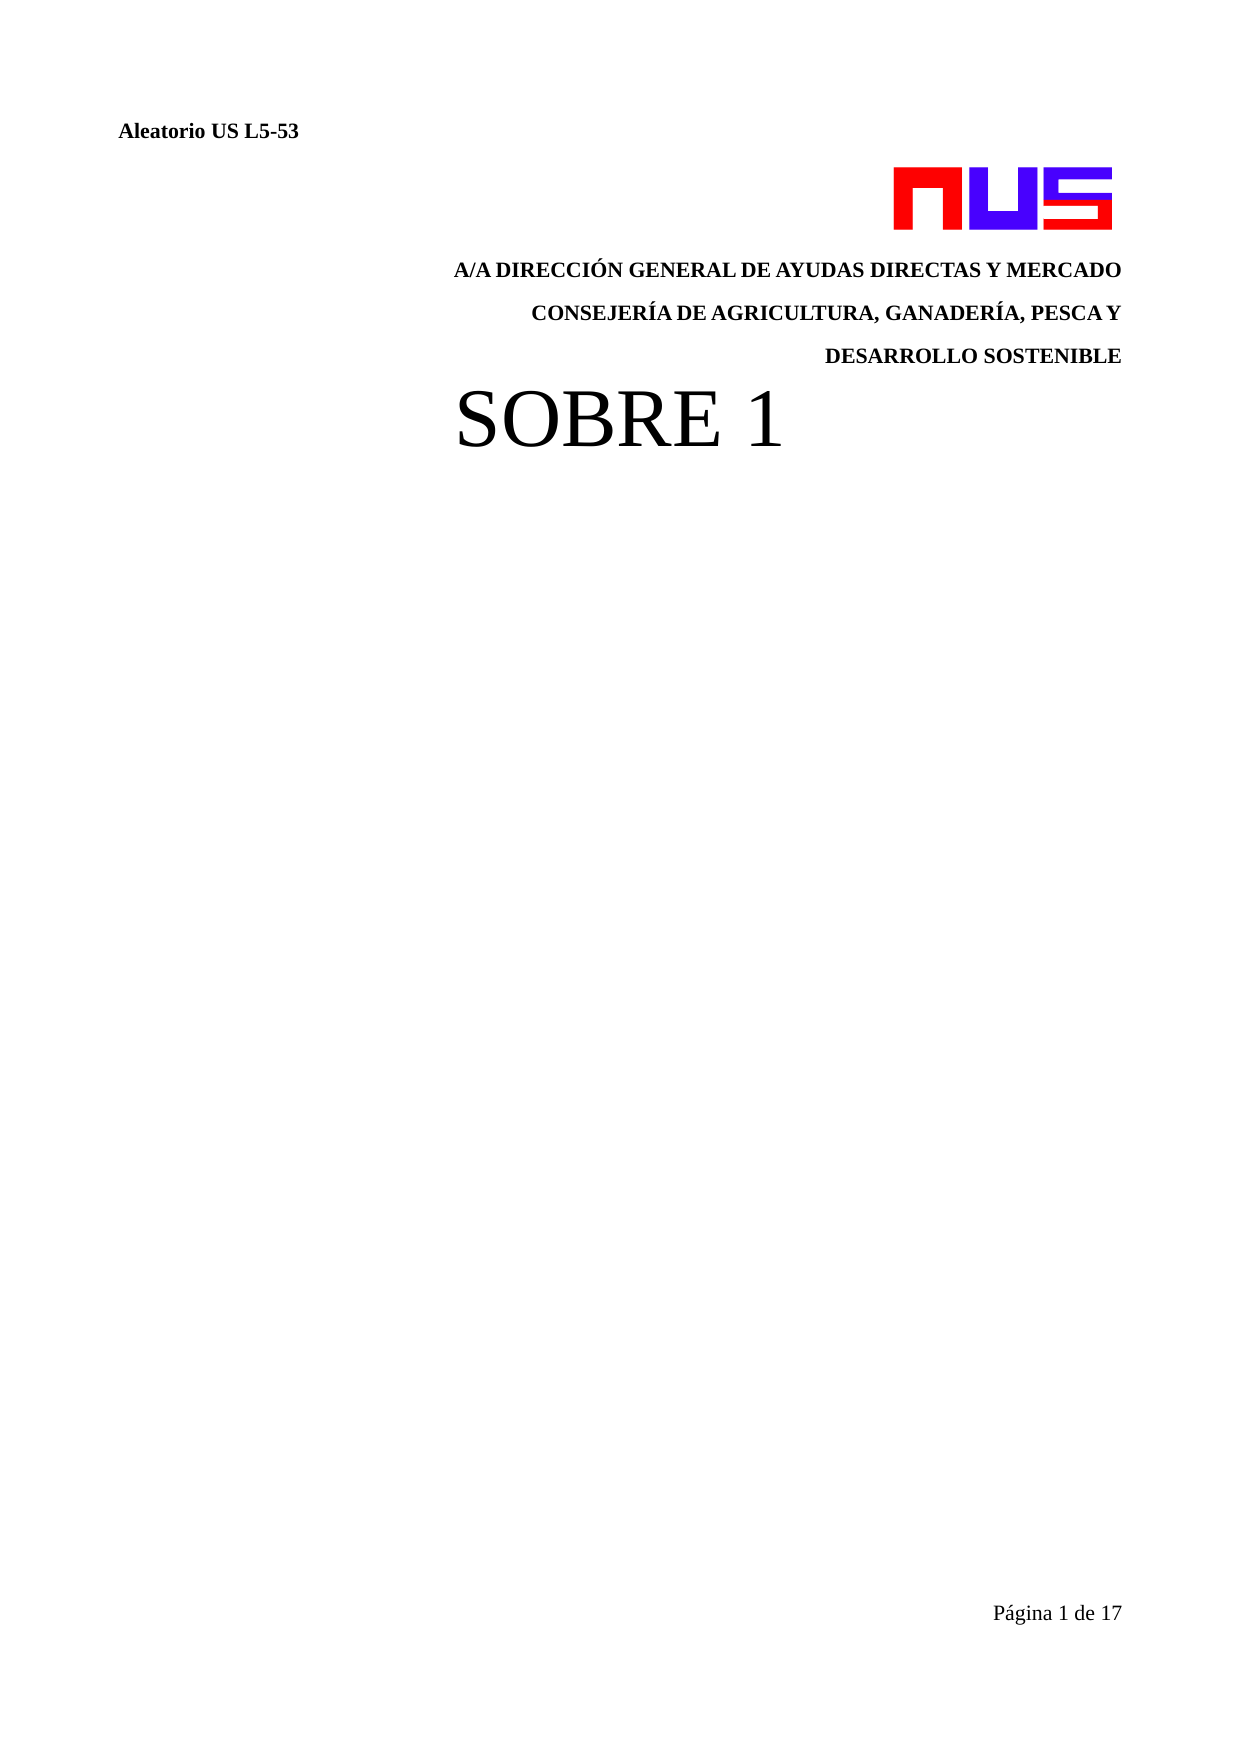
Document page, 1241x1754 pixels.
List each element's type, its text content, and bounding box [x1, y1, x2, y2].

text SOBRE 1 [118, 368, 1122, 464]
